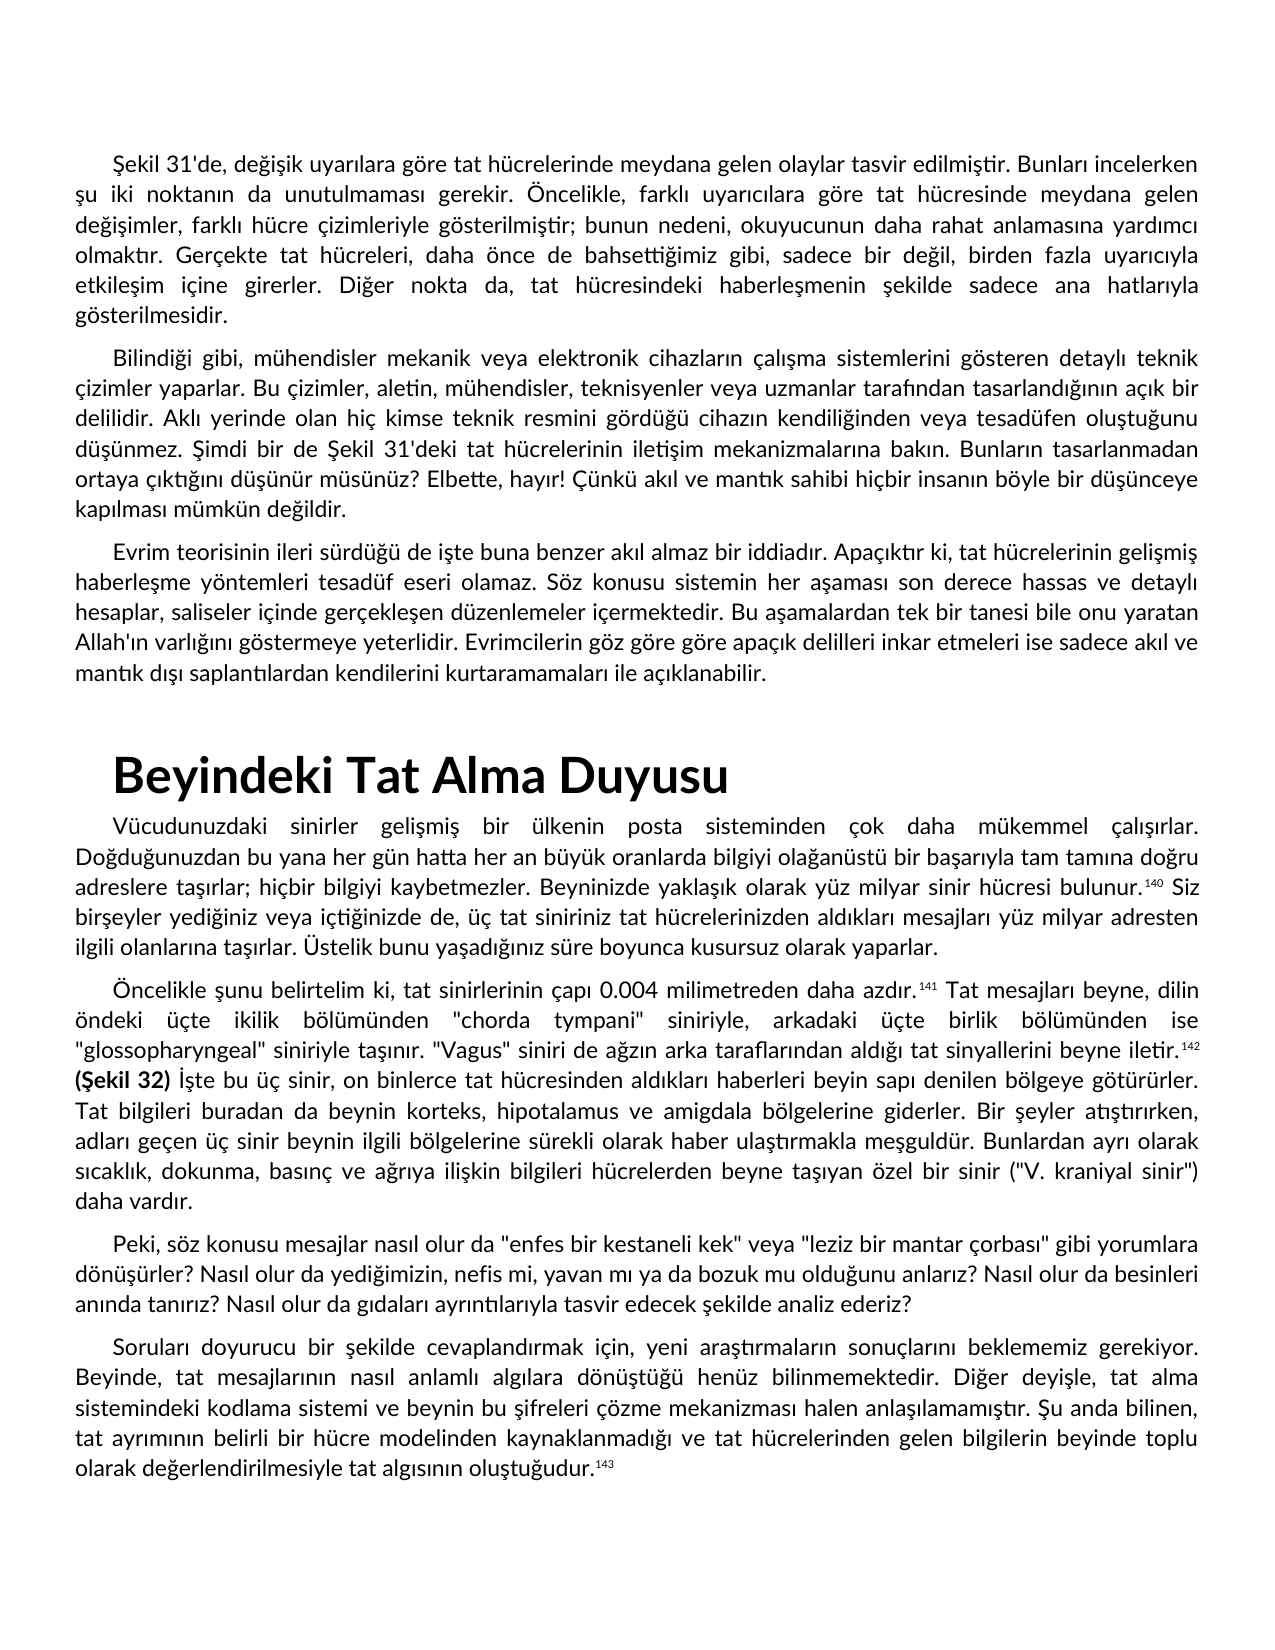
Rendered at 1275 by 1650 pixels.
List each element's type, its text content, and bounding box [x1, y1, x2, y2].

text Vücudunuzdaki sinirler gelişmiş bir ülkenin posta sisteminden çok daha mükemmel çalışırlar. Doğduğunuzdan bu yana her gün hatta her an büyük oranlarda bilgiyi olağanüstü bir başarıyla tam tamına doğru adreslere taşırlar; hiçbir bilgiyi kaybetmezler. Beyninizde yaklaşık olarak yüz milyar sinir hücresi bulunur.140 Siz birşeyler yediğiniz veya içtiğinizde de, üç tat siniriniz tat hücrelerinizden aldıkları mesajları yüz milyar adresten ilgili olanlarına taşırlar. Üstelik bunu yaşadığınız süre boyunca kusursuz olarak yaparlar. [75, 812, 1200, 960]
text Bilindiği gibi, mühendisler mekanik veya elektronik cihazların çalışma sistemlerini gösteren detaylı teknik çizimler yaparlar. Bu çizimler, aletin, mühendisler, teknisyenler veya uzmanlar tarafından tasarlandığının açık bir delilidir. Aklı yerinde olan hiç kimse teknik resmini gördüğü cihazın kendiliğinden veya tesadüfen oluştuğunu düşünmez. Şimdi bir de Şekil 31'deki tat hücrelerinin iletişim mekanizmalarına bakın. Bunların tasarlanmadan ortaya çıktığını düşünür müsünüz? Elbette, hayır! Çünkü akıl ve mantık sahibi hiçbir insanın böyle bir düşünceye kapılması mümkün değildir. [75, 344, 1200, 522]
text Şekil 31'de, değişik uyarılara göre tat hücrelerinde meydana gelen olaylar tasvir edilmiştir. Bunları incelerken şu iki noktanın da unutulmaması gerekir. Öncelikle, farklı uyarıcılara göre tat hücresinde meydana gelen değişimler, farklı hücre çizimleriyle gösterilmiştir; bunun nedeni, okuyucunun daha rahat anlamasına yardımcı olmaktır. Gerçekte tat hücreleri, daha önce de bahsettiğimiz gibi, sadece bir değil, birden fazla uyarıcıyla etkileşim içine girerler. Diğer nokta da, tat hücresindeki haberleşmenin şekilde sadece ana hatlarıyla gösterilmesidir. [75, 150, 1200, 328]
text Öncelikle şunu belirtelim ki, tat sinirlerinin çapı 0.004 milimetreden daha azdır.141 Tat mesajları beyne, dilin öndeki üçte ikilik bölümünden "chorda tympani" siniriyle, arkadaki üçte birlik bölümünden ise "glossopharyngeal" siniriyle taşınır. "Vagus" siniri de ağzın arka taraflarından aldığı tat sinyallerini beyne iletir.142 (Şekil 32) İşte bu üç sinir, on binlerce tat hücresinden aldıkları haberleri beyin sapı denilen bölgeye götürürler. Tat bilgileri buradan da beynin korteks, hipotalamus ve amigdala bölgelerine giderler. Bir şeyler atıştırırken, adları geçen üç sinir beynin ilgili bölgelerine sürekli olarak haber ulaştırmakla meşguldür. Bunlardan ayrı olarak sıcaklık, dokunma, basınç ve ağrıya ilişkin bilgileri hücrelerden beyne taşıyan özel bir sinir ("V. kraniyal sinir") daha vardır. [75, 976, 1200, 1214]
subtitle Beyindeki Tat Alma Duyusu [112, 744, 1200, 804]
text Peki, söz konusu mesajlar nasıl olur da "enfes bir kestaneli kek" veya "leziz bir mantar çorbası" gibi yorumlara dönüşürler? Nasıl olur da yediğimizin, nefis mi, yavan mı ya da bozuk mu olduğunu anlarız? Nasıl olur da besinleri anında tanırız? Nasıl olur da gıdaları ayrıntılarıyla tasvir edecek şekilde analiz ederiz? [75, 1230, 1200, 1318]
text Evrim teorisinin ileri sürdüğü de işte buna benzer akıl almaz bir iddiadır. Apaçıktır ki, tat hücrelerinin gelişmiş haberleşme yöntemleri tesadüf eseri olamaz. Söz konusu sistemin her aşaması son derece hassas ve detaylı hesaplar, saliseler içinde gerçekleşen düzenlemeler içermektedir. Bu aşamalardan tek bir tanesi bile onu yaratan Allah'ın varlığını göstermeye yeterlidir. Evrimcilerin göz göre göre apaçık delilleri inkar etmeleri ise sadece akıl ve mantık dışı saplantılardan kendilerini kurtaramamaları ile açıklanabilir. [75, 537, 1200, 686]
text Soruları doyurucu bir şekilde cevaplandırmak için, yeni araştırmaların sonuçlarını beklememiz gerekiyor. Beyinde, tat mesajlarının nasıl anlamlı algılara dönüştüğü henüz bilinmemektedir. Diğer deyişle, tat alma sistemindeki kodlama sistemi ve beynin bu şifreleri çözme mekanizması halen anlaşılamamıştır. Şu anda bilinen, tat ayrımının belirli bir hücre modelinden kaynaklanmadığı ve tat hücrelerinden gelen bilgilerin beyinde toplu olarak değerlendirilmesiyle tat algısının oluştuğudur.143 [75, 1333, 1200, 1481]
